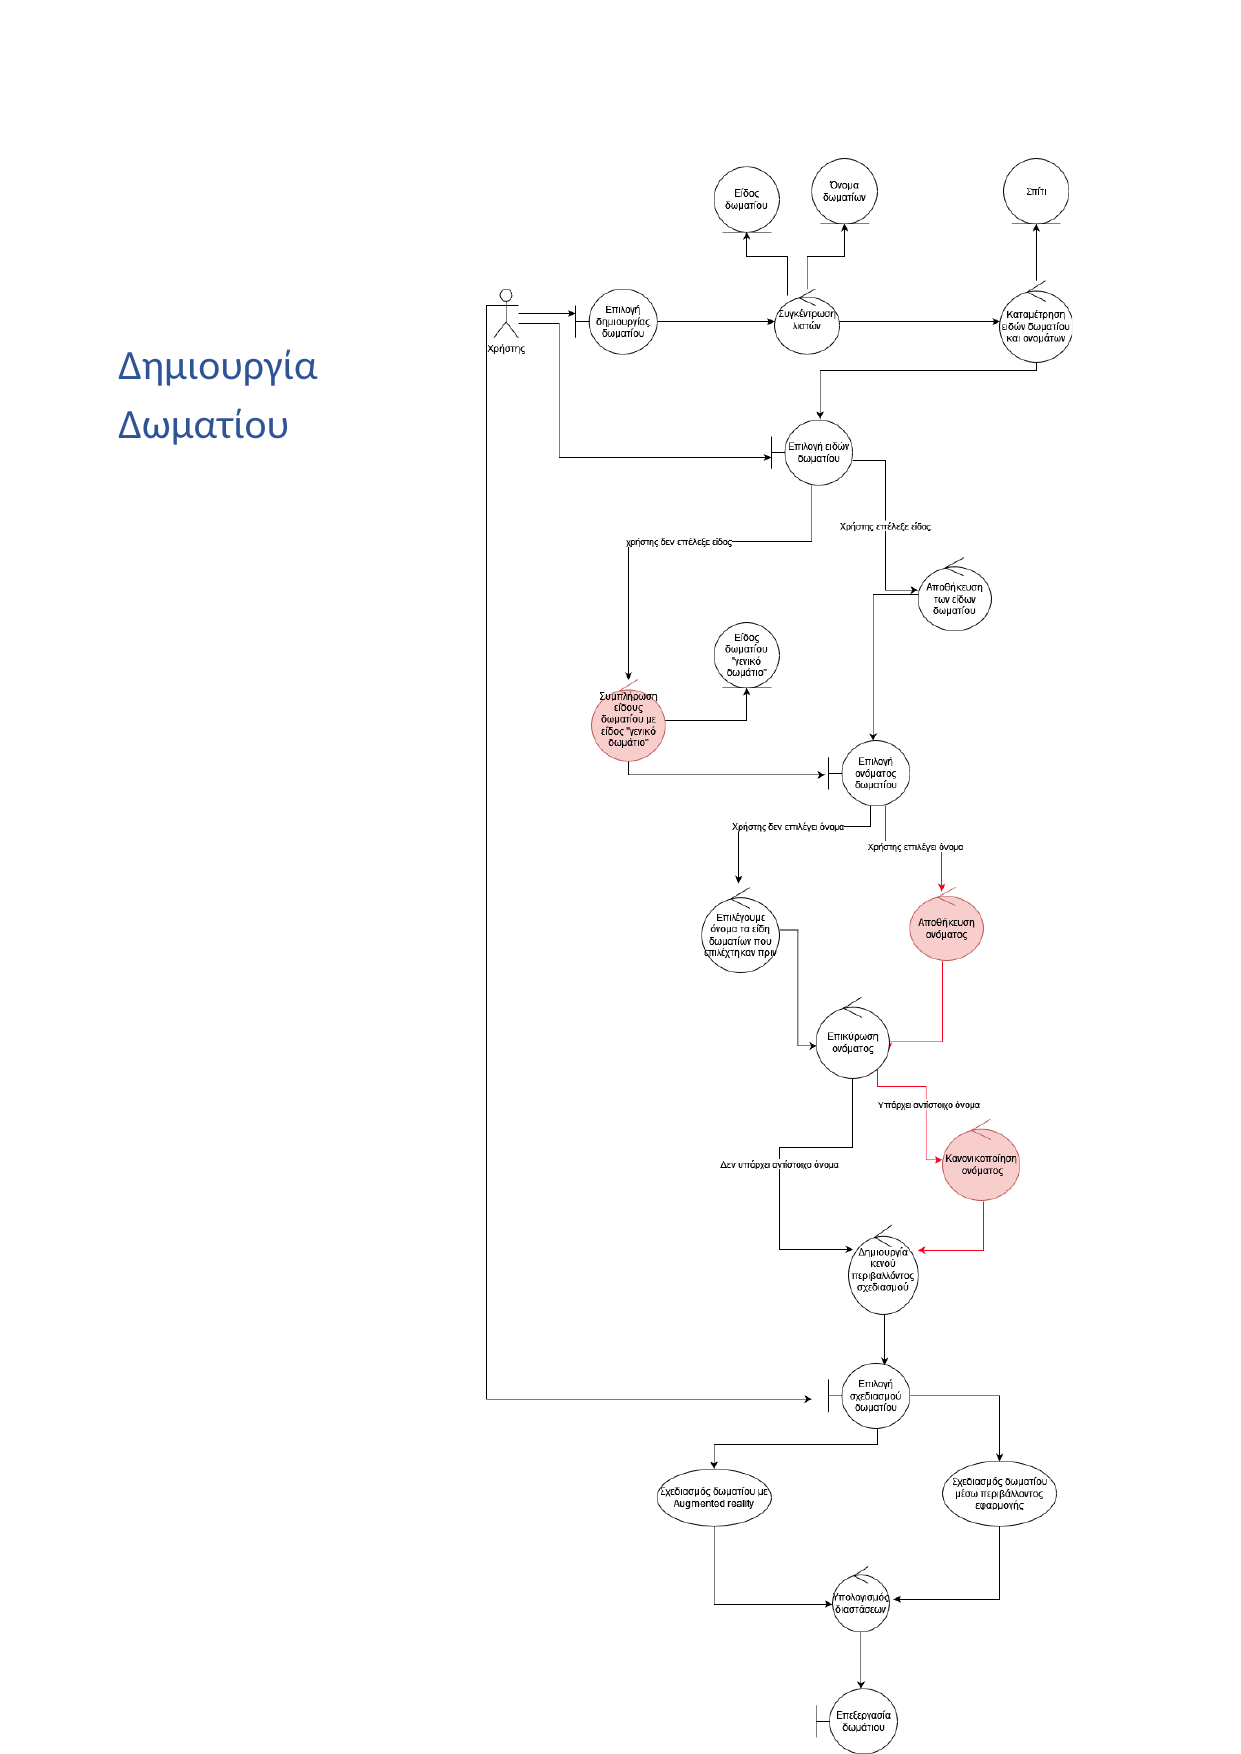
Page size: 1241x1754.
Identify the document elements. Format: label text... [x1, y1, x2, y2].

subtitle Δημιουργία Δωματίου [118, 339, 480, 448]
subtitle [1073, 339, 1122, 448]
picture [480, 158, 1073, 1754]
